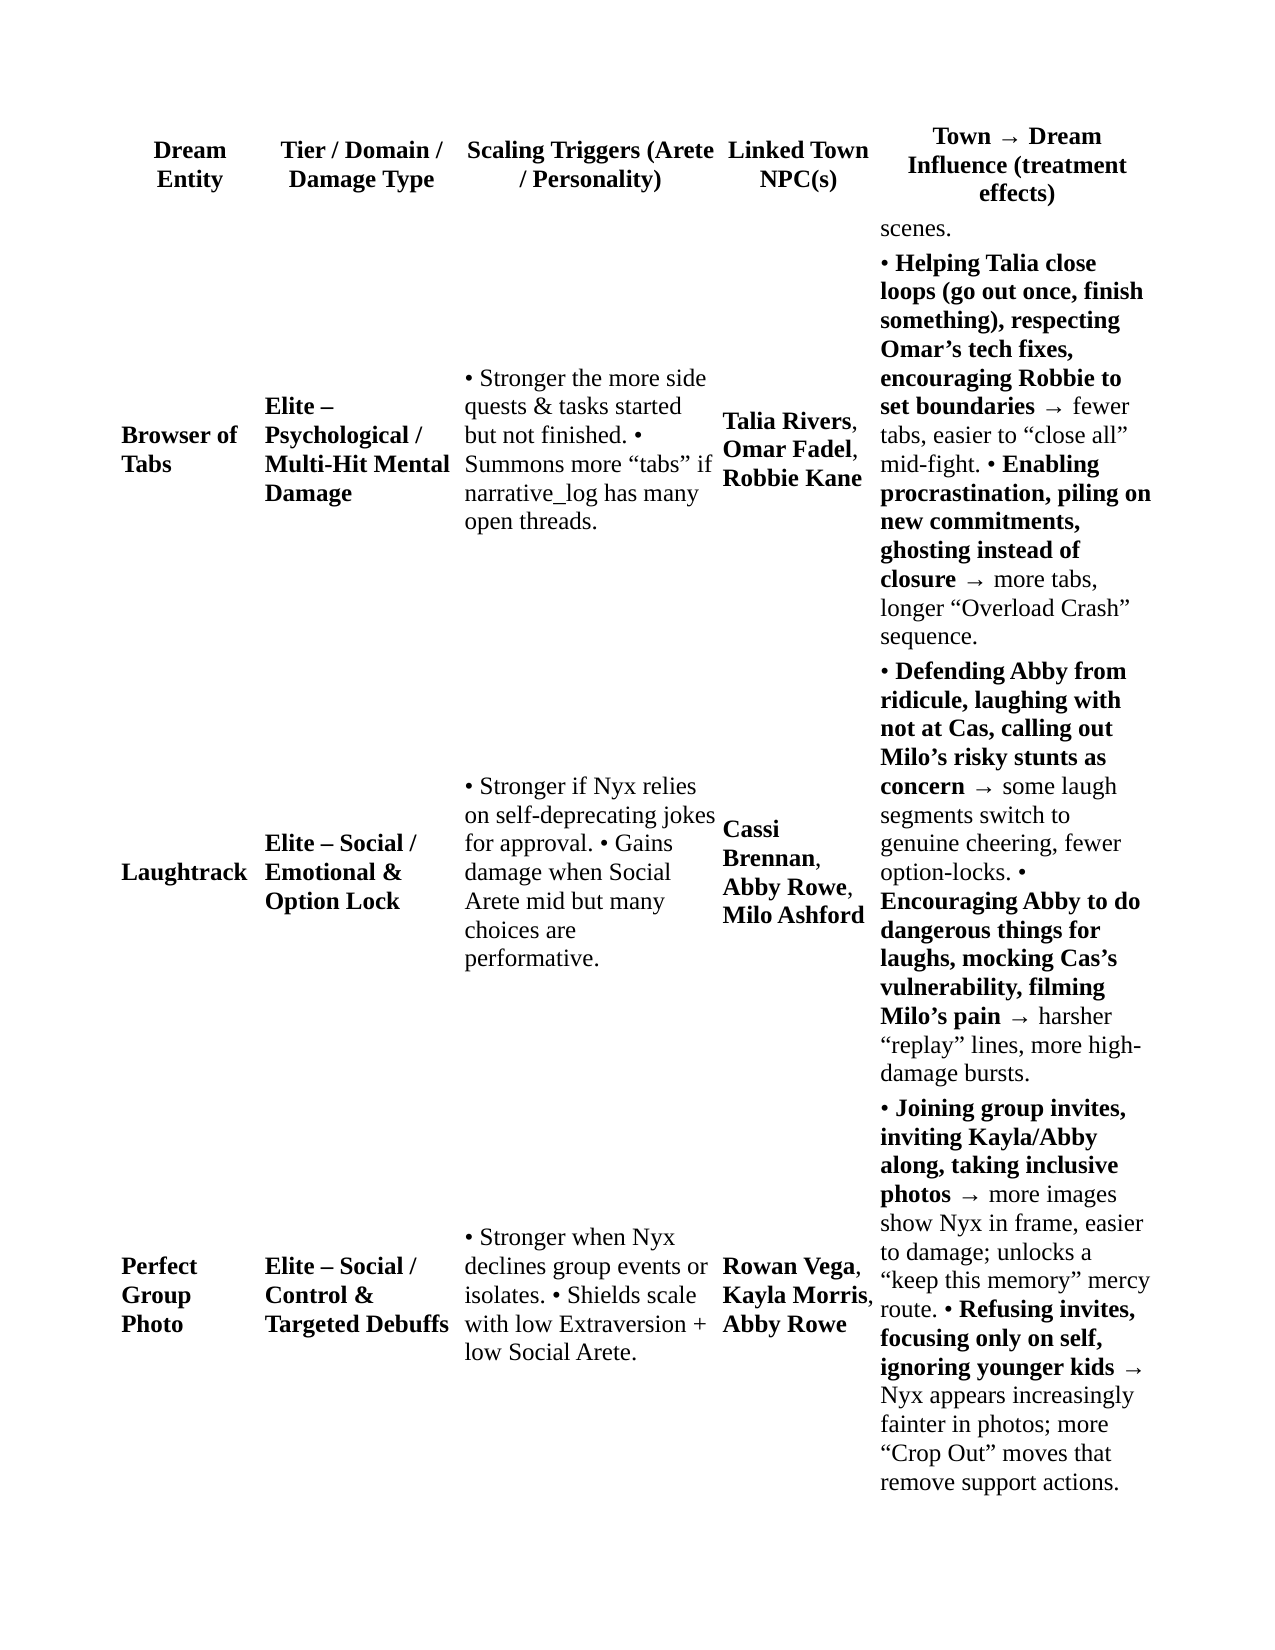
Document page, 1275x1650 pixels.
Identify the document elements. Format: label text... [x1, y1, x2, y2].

table_cell Elite – Social / Emotional & Option Lock [262, 653, 461, 1090]
table_header Tier / Domain / Damage Type [262, 118, 461, 210]
table_cell Perfect Group Photo [118, 1090, 262, 1498]
table_header Scaling Triggers (Arete / Personality) [461, 118, 719, 210]
table_cell Elite – Social / Control & Targeted Debuffs [262, 1090, 461, 1498]
table_header Town → Dream Influence (treatment effects) [877, 118, 1157, 210]
table_cell • Defending Abby from ridicule, laughing with not at Cas, calling out Milo’s risky stunts as concern → some laugh segments switch to genuine cheering, fewer option-locks. • Encouraging Abby to do dangerous things for laughs, mocking Cas’s vulnerability, filming Milo’s pain → harsher “replay” lines, more high-damage bursts. [877, 653, 1157, 1090]
table_header Linked Town NPC(s) [720, 118, 877, 210]
table_cell • Stronger the more side quests & tasks started but not finished. • Summons more “tabs” if narrative_log has many open threads. [461, 245, 719, 653]
table_header Dream Entity [118, 118, 262, 210]
table_cell Talia Rivers, Omar Fadel, Robbie Kane [720, 245, 877, 653]
table_cell Rowan Vega, Kayla Morris, Abby Rowe [720, 1090, 877, 1498]
table_cell scenes. [877, 210, 1157, 245]
table_cell Laughtrack [118, 653, 262, 1090]
table_cell [118, 210, 262, 245]
table_cell Browser of Tabs [118, 245, 262, 653]
table_cell [720, 210, 877, 245]
table_cell • Joining group invites, inviting Kayla/Abby along, taking inclusive photos → more images show Nyx in frame, easier to damage; unlocks a “keep this memory” mercy route. • Refusing invites, focusing only on self, ignoring younger kids → Nyx appears increasingly fainter in photos; more “Crop Out” moves that remove support actions. [877, 1090, 1157, 1498]
table_cell [461, 210, 719, 245]
table_cell • Stronger if Nyx relies on self-deprecating jokes for approval. • Gains damage when Social Arete mid but many choices are performative. [461, 653, 719, 1090]
table_cell Cassi Brennan, Abby Rowe, Milo Ashford [720, 653, 877, 1090]
table_cell Elite – Psychological / Multi-Hit Mental Damage [262, 245, 461, 653]
table_cell • Helping Talia close loops (go out once, finish something), respecting Omar’s tech fixes, encouraging Robbie to set boundaries → fewer tabs, easier to “close all” mid-fight. • Enabling procrastination, piling on new commitments, ghosting instead of closure → more tabs, longer “Overload Crash” sequence. [877, 245, 1157, 653]
table_cell • Stronger when Nyx declines group events or isolates. • Shields scale with low Extraversion + low Social Arete. [461, 1090, 719, 1498]
table_cell [262, 210, 461, 245]
